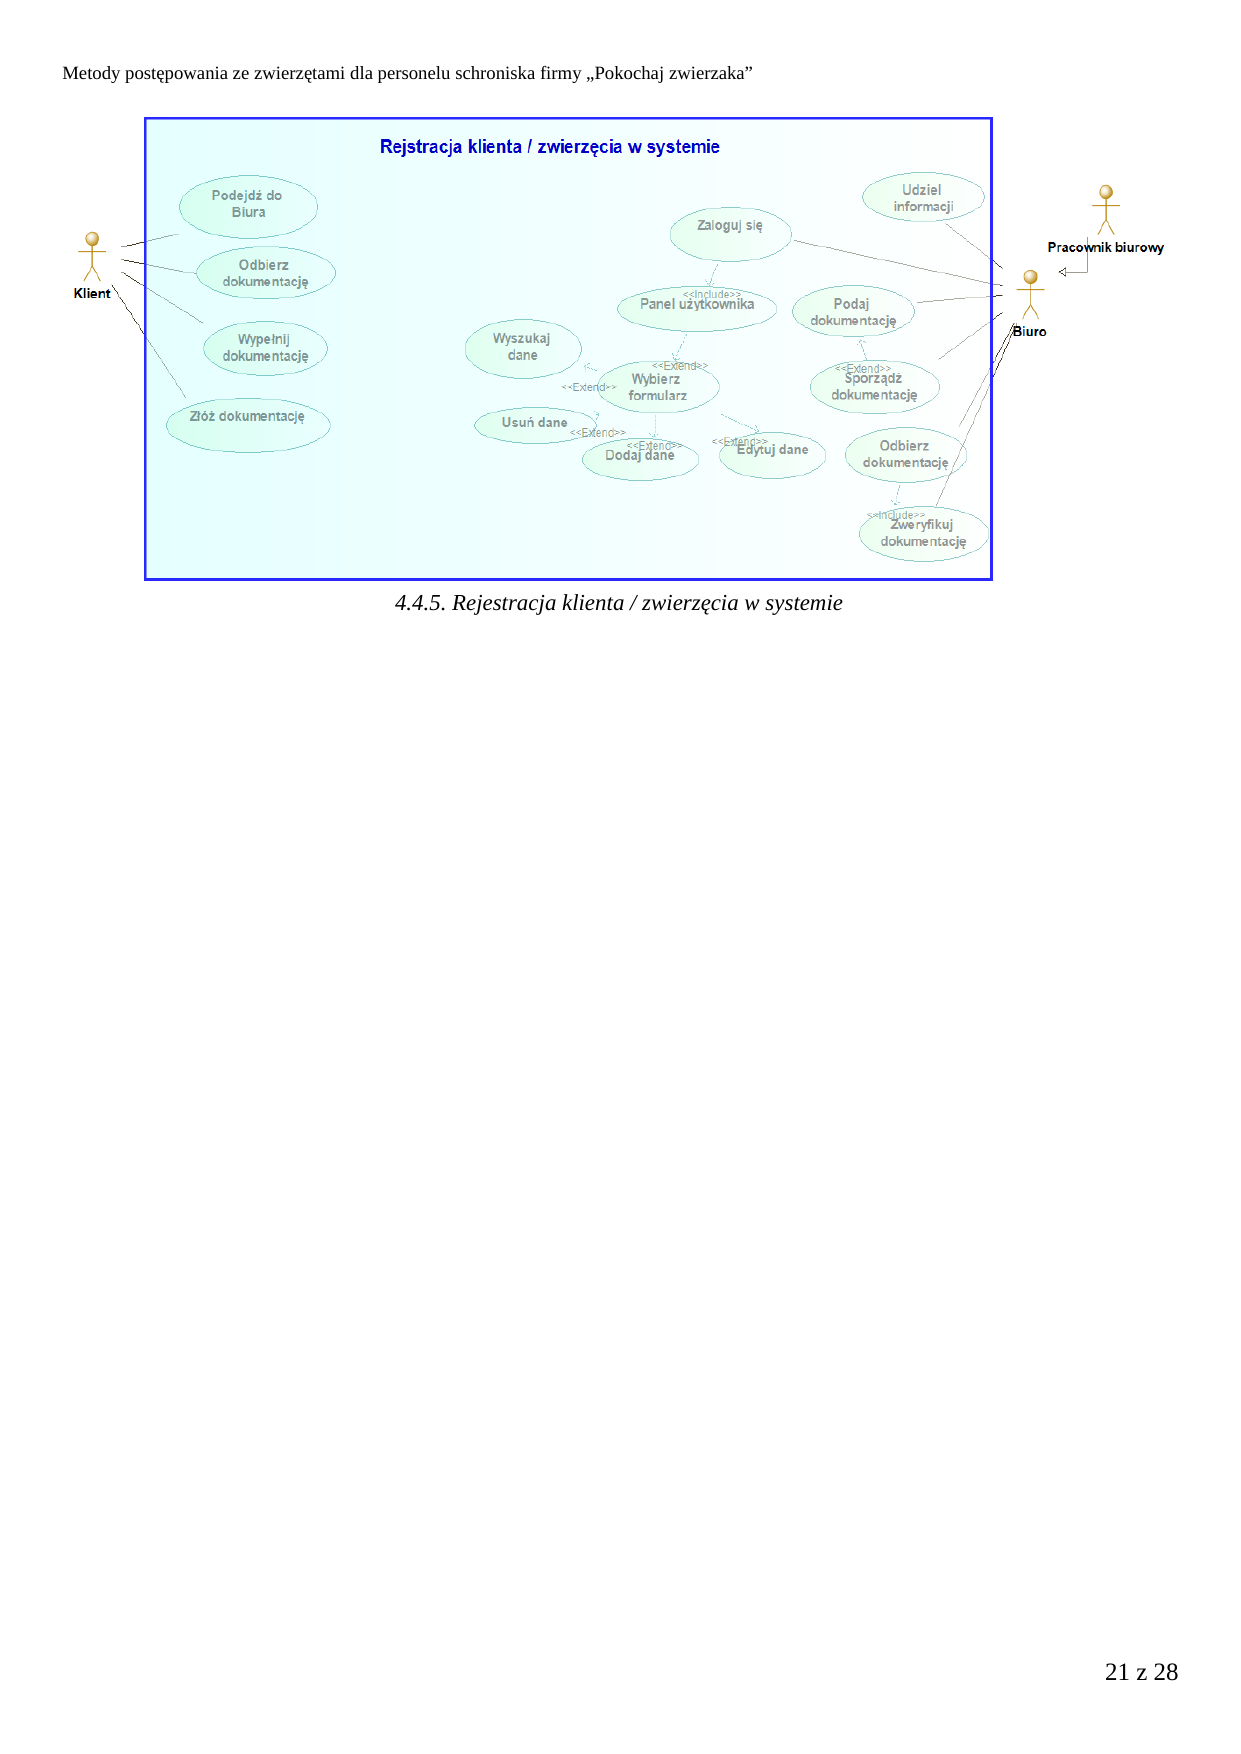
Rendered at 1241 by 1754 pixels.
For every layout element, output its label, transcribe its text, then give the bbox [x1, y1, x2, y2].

text 4.4.5. Rejestracja klienta / zwierzęcia w systemie [62, 97, 1178, 616]
picture [55, 107, 1172, 590]
